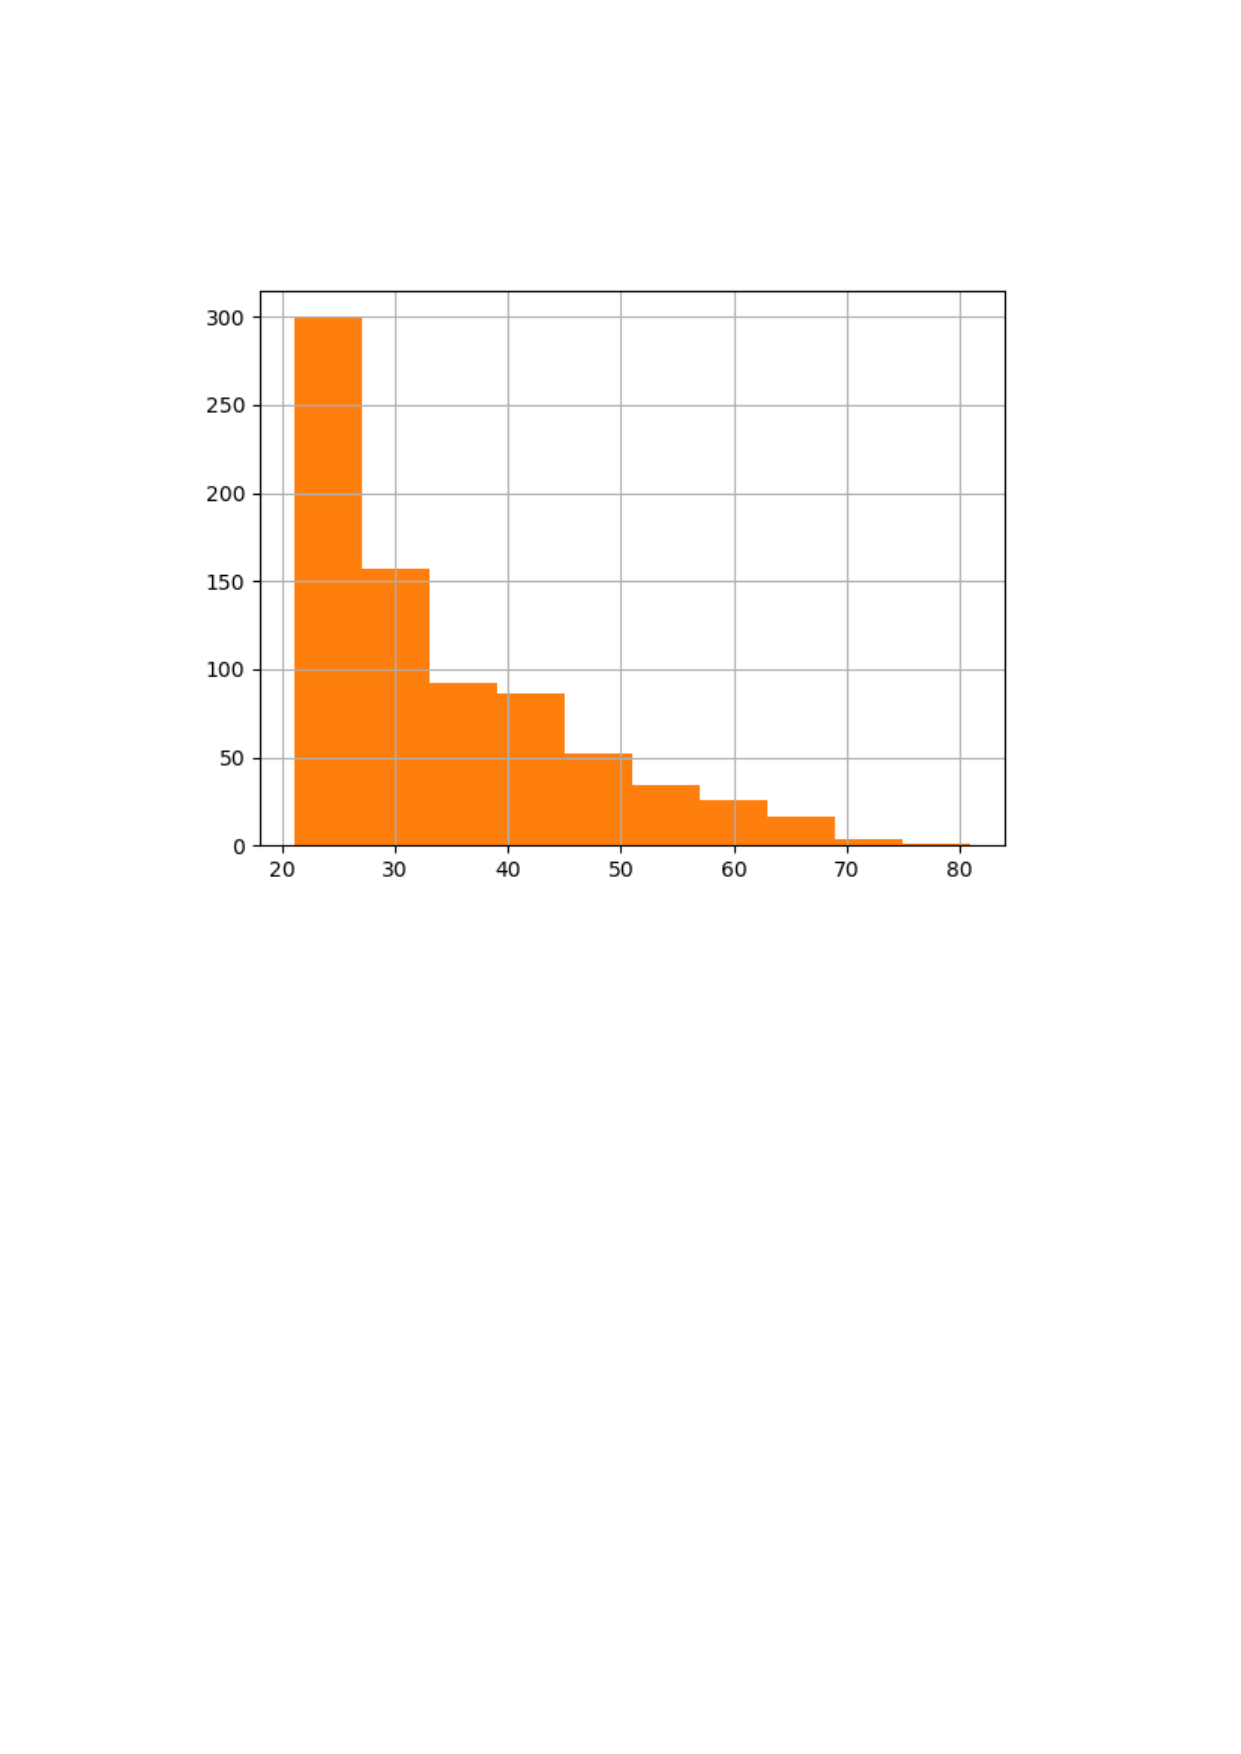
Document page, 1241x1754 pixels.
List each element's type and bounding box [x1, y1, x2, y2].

picture [140, 204, 1100, 925]
